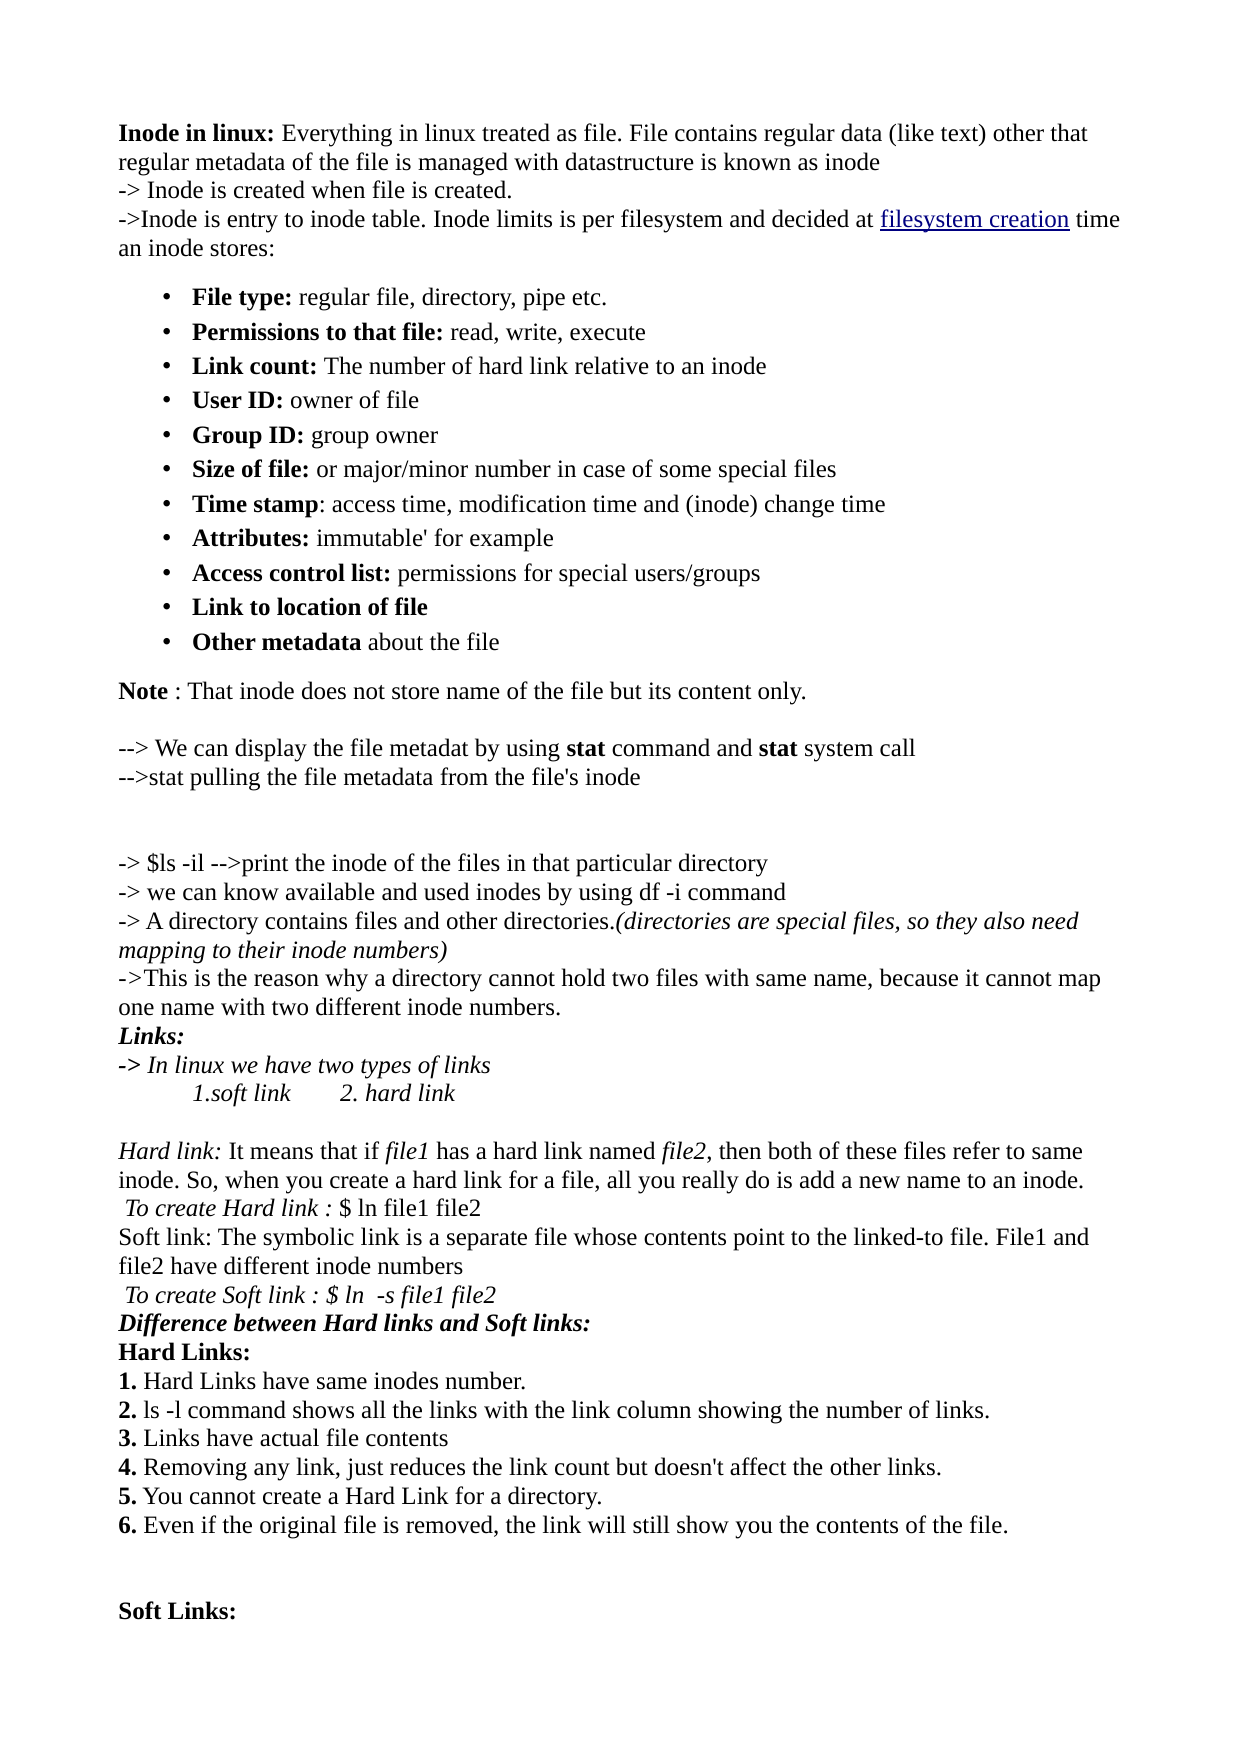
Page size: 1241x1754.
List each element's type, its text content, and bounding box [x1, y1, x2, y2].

list Time stamp: access time, modification time and (inode) change time [162, 489, 1122, 518]
list Access control list: permissions for special users/groups [162, 558, 1122, 587]
text -->stat pulling the file metadata from the file's inode [118, 762, 1122, 791]
list File type: regular file, directory, pipe etc. [162, 282, 1122, 311]
text ->This is the reason why a directory cannot hold two files with same name, because it cannot map one name with two different inode numbers. [118, 963, 1122, 1021]
list User ID: owner of file [162, 386, 1122, 414]
list Group ID: group owner [162, 420, 1122, 449]
text Note : That inode does not store name of the file but its content only. [118, 676, 1122, 705]
text 1. Hard Links have same inodes number. 2. ls -l command shows all the links with the link column showing the number of links. 3. Links have actual file contents 4. Removing any link, just reduces the link count but doesn't affect the other links. 5. You cannot create a Hard Link for a directory. 6. Even if the original file is removed, the link will still show you the contents of the file. [118, 1366, 1122, 1538]
text 1.soft link 2. hard link [118, 1078, 1122, 1107]
list Link count: The number of hard link relative to an inode [162, 351, 1122, 380]
text an inode stores: [118, 233, 1122, 262]
text Hard link: It means that if file1 has a hard link named file2, then both of these files refer to same inode. So, when you create a hard link for a file, all you really do is add a new name to an inode. [118, 1136, 1122, 1193]
list Attributes: immutable' for example [162, 523, 1122, 552]
text Soft link: The symbolic link is a separate file whose contents point to the linked-to file. File1 and file2 have different inode numbers [118, 1222, 1122, 1280]
text Soft Links: [118, 1596, 1122, 1625]
list Size of file: or major/minor number in case of some special files [162, 454, 1122, 483]
text To create Soft link : $ ln -s file1 file2 [118, 1280, 1122, 1308]
list Permissions to that file: read, write, execute [162, 317, 1122, 345]
text Difference between Hard links and Soft links: [118, 1308, 1122, 1337]
text -> Inode is created when file is created. [118, 176, 1122, 204]
list Other metadata about the file [162, 627, 1122, 656]
text Inode in linux: Everything in linux treated as file. File contains regular data (like text) other that regular metadata of the file is managed with datastructure is known as inode [118, 118, 1122, 176]
text --> We can display the file metadat by using stat command and stat system call [118, 733, 1122, 762]
text ->Inode is entry to inode table. Inode limits is per filesystem and decided at filesystem creation time [118, 204, 1122, 233]
text Links: [118, 1021, 1122, 1050]
text To create Hard link : $ ln file1 file2 [118, 1193, 1122, 1222]
list Link to location of file [162, 592, 1122, 621]
text -> In linux we have two types of links [118, 1050, 1122, 1078]
text -> $ls -il -->print the inode of the files in that particular directory [118, 848, 1122, 877]
text Hard Links: [118, 1337, 1122, 1366]
text -> A directory contains files and other directories.(directories are special files, so they also need mapping to their inode numbers) [118, 906, 1122, 963]
text -> we can know available and used inodes by using df -i command [118, 877, 1122, 906]
